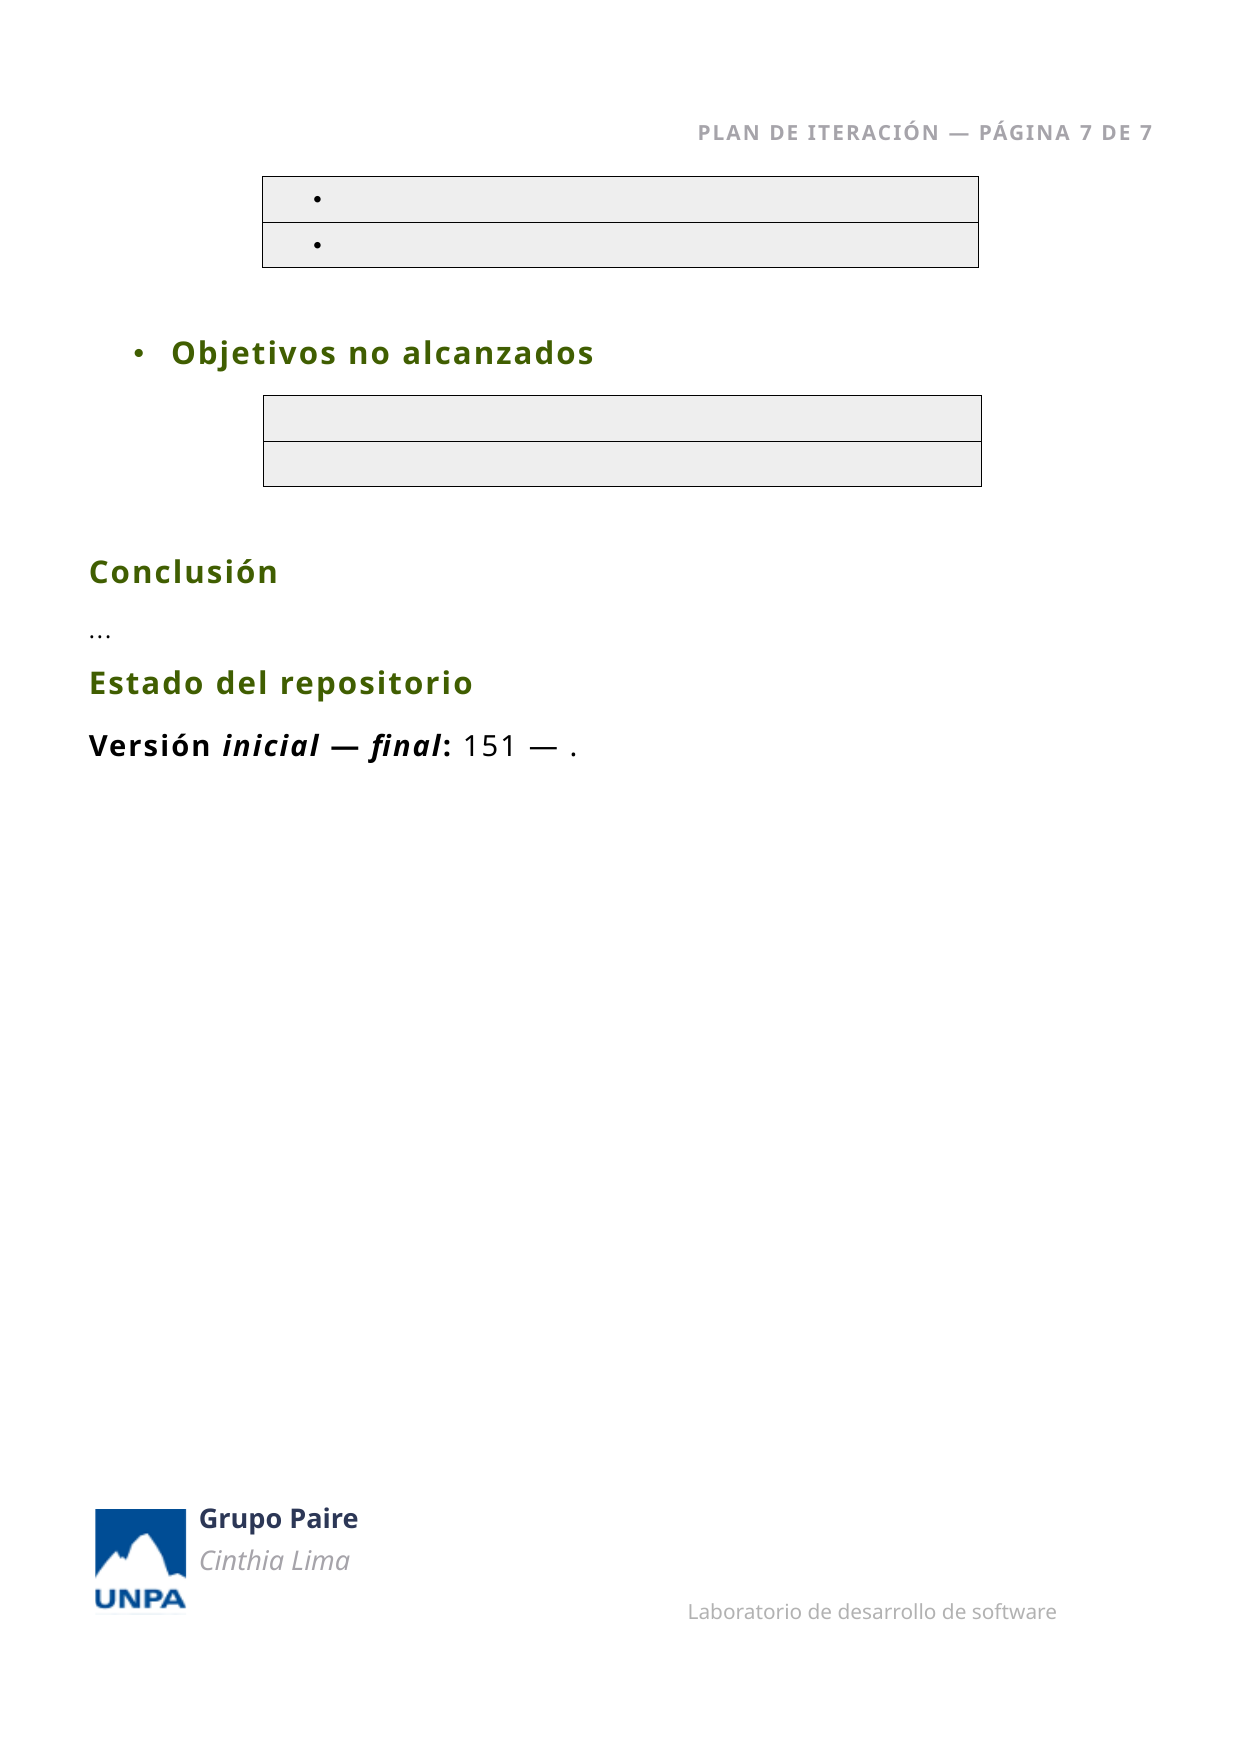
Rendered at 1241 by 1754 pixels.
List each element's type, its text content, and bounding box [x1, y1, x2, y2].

text Estado del repositorio [88, 661, 1152, 704]
table_cell [264, 442, 981, 486]
text ... [88, 614, 1152, 645]
picture [95, 1509, 187, 1615]
list Objetivos no alcanzados [133, 331, 1152, 374]
table_header [264, 396, 981, 441]
text Conclusión [88, 550, 1152, 593]
text Versión inicial — final: 151 — . [88, 725, 1152, 764]
table_cell [263, 177, 978, 222]
table_cell [263, 223, 978, 267]
